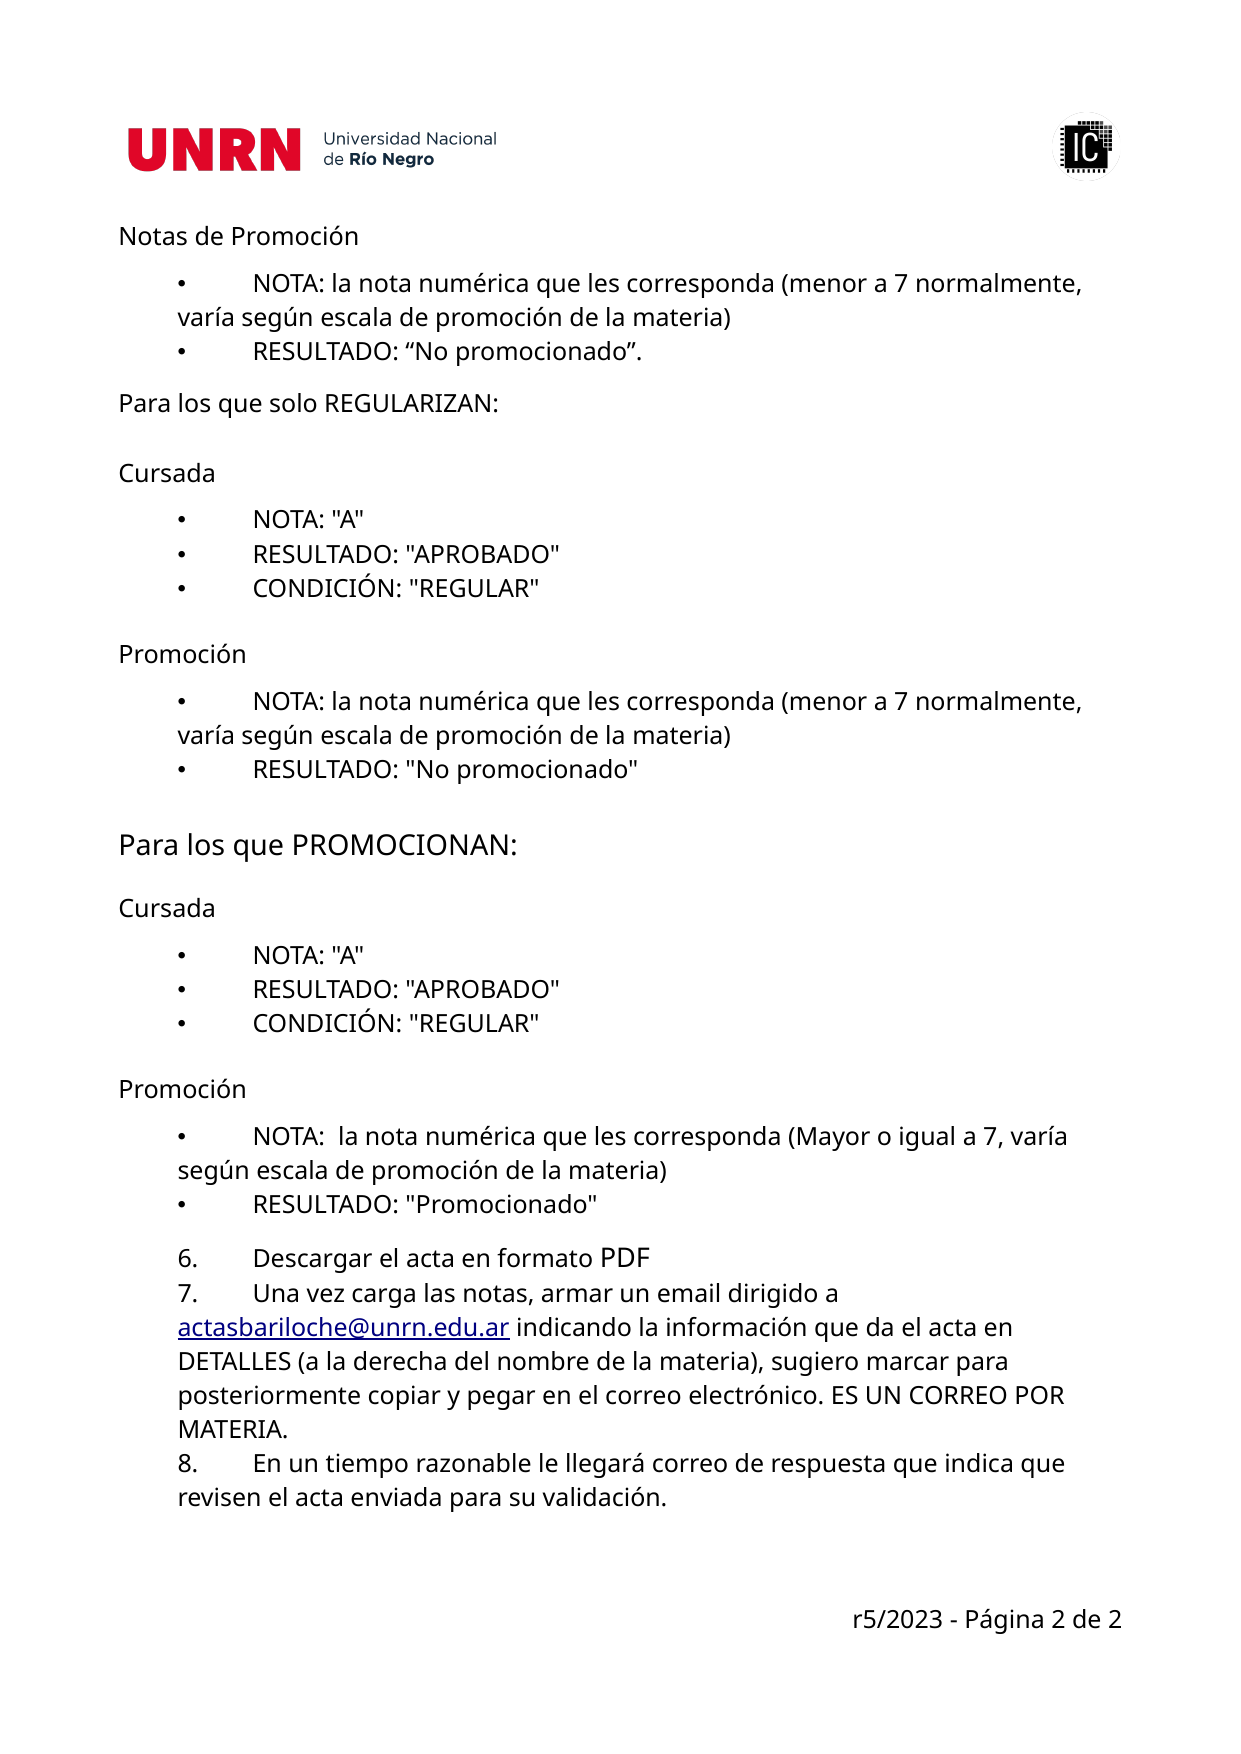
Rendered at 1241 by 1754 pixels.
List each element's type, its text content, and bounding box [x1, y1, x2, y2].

picture [118, 118, 505, 180]
list RESULTADO: "APROBADO" [177, 536, 1122, 570]
subtitle Cursada [118, 891, 1122, 925]
list CONDICIÓN: "REGULAR" [177, 1006, 1122, 1039]
subtitle Promoción [118, 1072, 1122, 1106]
list En un tiempo razonable le llegará correo de respuesta que indica que revisen el acta enviada para su validación. [177, 1446, 1122, 1514]
subtitle Notas de Promoción [118, 218, 1122, 253]
subtitle Para los que PROMOCIONAN: [118, 824, 1122, 863]
list Una vez carga las notas, armar un email dirigido a actasbariloche@unrn.edu.ar indicando la información que da el acta en DETALLES (a la derecha del nombre de la materia), sugiero marcar para posteriormente copiar y pegar en el correo electrónico. ES UN CORREO POR MATERIA. [177, 1276, 1122, 1446]
list NOTA: "A" [177, 502, 1122, 536]
list Descargar el acta en formato PDF [177, 1239, 1122, 1276]
list NOTA: la nota numérica que les corresponda (Mayor o igual a 7, varía según escala de promoción de la materia) [177, 1119, 1122, 1187]
list NOTA: la nota numérica que les corresponda (menor a 7 normalmente, varía según escala de promoción de la materia) [177, 265, 1122, 333]
list NOTA: "A" [177, 937, 1122, 971]
list NOTA: la nota numérica que les corresponda (menor a 7 normalmente, varía según escala de promoción de la materia) [177, 683, 1122, 752]
subtitle Cursada [118, 455, 1122, 490]
list RESULTADO: "APROBADO" [177, 971, 1122, 1006]
list CONDICIÓN: "REGULAR" [177, 570, 1122, 604]
subtitle Promoción [118, 637, 1122, 671]
list RESULTADO: “No promocionado”. [177, 333, 1122, 368]
text Para los que solo REGULARIZAN: [118, 385, 1122, 419]
list RESULTADO: "Promocionado" [177, 1187, 1122, 1221]
list RESULTADO: "No promocionado" [177, 752, 1122, 786]
picture [1052, 112, 1121, 181]
